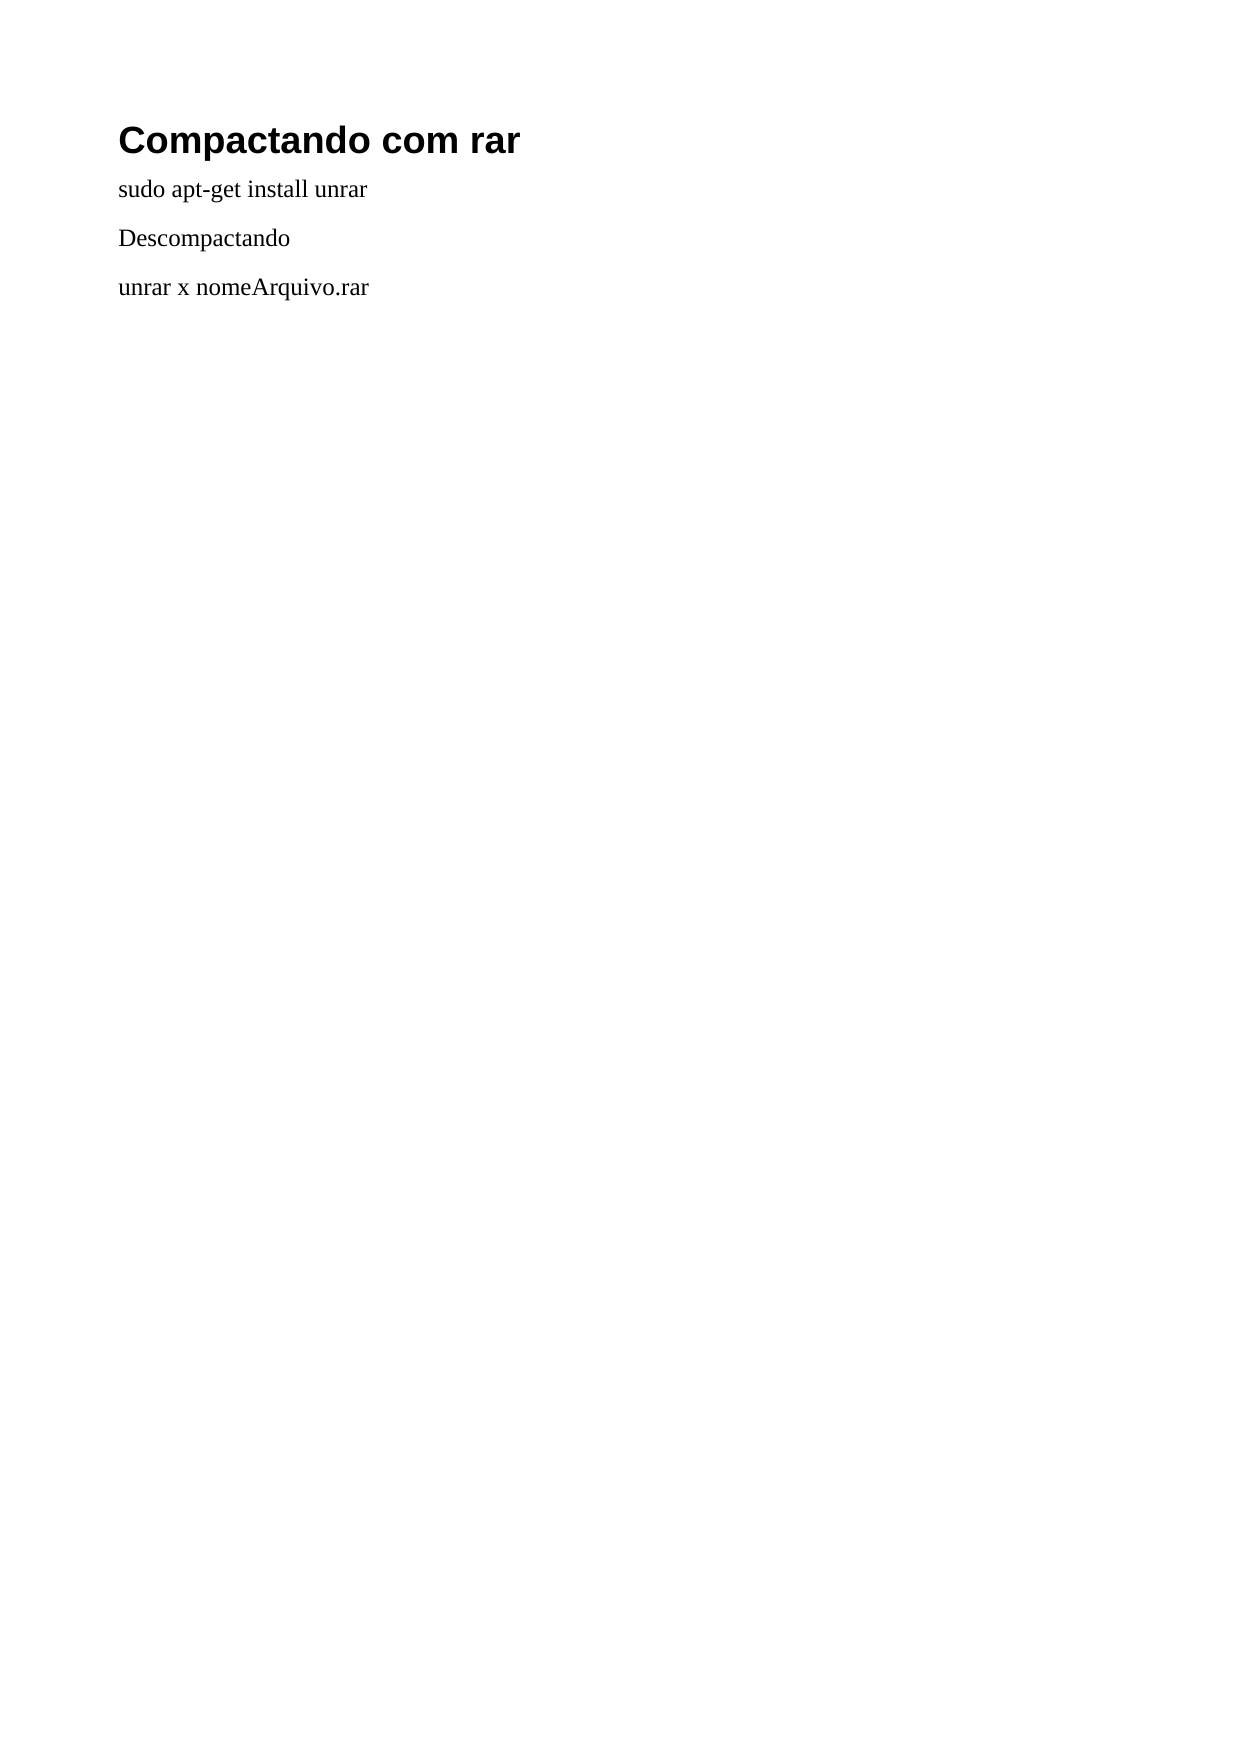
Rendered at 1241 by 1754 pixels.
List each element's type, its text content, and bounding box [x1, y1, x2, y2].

text unrar x nomeArquivo.rar [118, 272, 1122, 301]
subtitle Compactando com rar [118, 118, 1122, 162]
text sudo apt-get install unrar [118, 174, 1122, 203]
text Descompactando [118, 223, 1122, 252]
